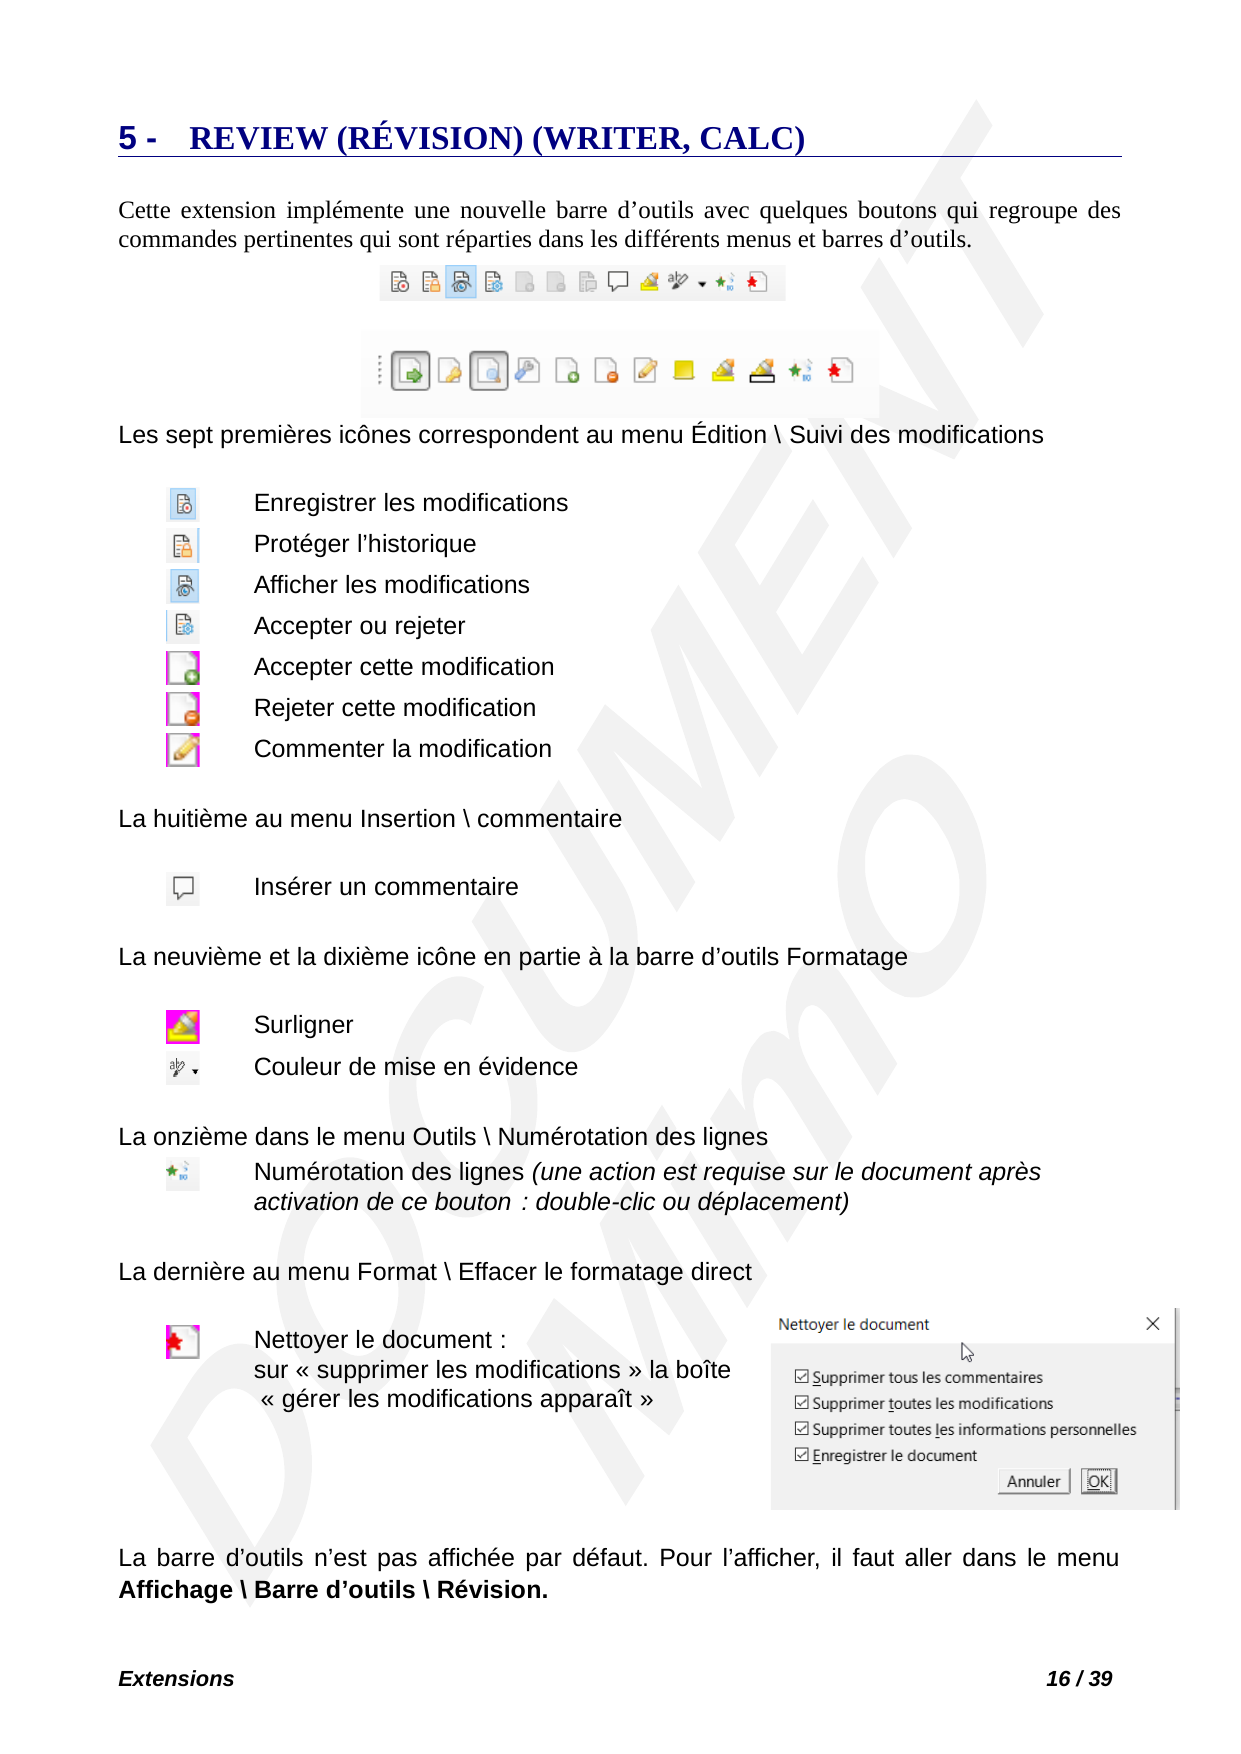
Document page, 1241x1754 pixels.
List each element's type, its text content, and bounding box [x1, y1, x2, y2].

picture [166, 651, 200, 685]
text La huitième au menu Insertion \ commentaire [118, 801, 1122, 834]
table_cell [118, 605, 248, 646]
table_cell [118, 646, 248, 687]
table_cell Accepter ou rejeter [248, 605, 1123, 646]
text La neuvième et la dixième icône en partie à la barre d’outils Formatage [118, 940, 1122, 972]
subtitle Review (révision) (Writer, CALC) [118, 118, 1122, 156]
table_header [118, 1359, 248, 1508]
picture [166, 692, 200, 726]
table_cell [118, 734, 248, 769]
picture [166, 1325, 200, 1359]
picture [166, 487, 200, 522]
table_header [118, 866, 248, 907]
picture [770, 1308, 1180, 1510]
picture [166, 733, 200, 767]
text Les sept premières icônes correspondent au menu Édition \ Suivi des modifications [118, 330, 1122, 450]
table_header Nettoyer le document : sur « supprimer les modifications » la boîte « gérer les modifications apparaît » [248, 1320, 770, 1508]
table_cell Accepter cette modification [248, 646, 1123, 687]
table_cell [118, 564, 248, 605]
table_cell Commenter la modification [248, 728, 1123, 769]
table_header Insérer un commentaire [248, 866, 1123, 907]
picture [166, 528, 200, 563]
picture [166, 569, 200, 604]
table_header [118, 1152, 248, 1222]
picture [166, 1157, 200, 1191]
table_header [118, 1320, 248, 1358]
table_header Numérotation des lignes (une action est requise sur le document après activation de ce bouton : double-clic ou déplacement) [248, 1152, 1123, 1222]
text La dernière au menu Format \ Effacer le formatage direct [118, 1254, 1122, 1287]
table_header [118, 482, 248, 523]
table_header Surligner [248, 1005, 1123, 1046]
picture [166, 610, 200, 644]
picture [379, 265, 786, 301]
table_cell Rejeter cette modification [248, 687, 1123, 728]
picture [360, 329, 880, 418]
picture [166, 1051, 200, 1085]
table_cell [118, 728, 248, 733]
table_header Enregistrer les modifications [248, 482, 1123, 523]
text La onzième dans le menu Outils \ Numérotation des lignes [118, 1119, 1122, 1152]
text Cette extension implémente une nouvelle barre d’outils avec quelques boutons qui regroupe des commandes pertinentes qui sont réparties dans les différents menus et barres d’outils. [118, 195, 1122, 253]
text La barre d’outils n’est pas affichée par défaut. Pour l’afficher, il faut aller dans le menu Affichage \ Barre d’outils \ Révision. [118, 1540, 1122, 1605]
table_cell Afficher les modifications [248, 564, 1123, 605]
table_cell [118, 1046, 248, 1087]
table_cell Protéger l’historique [248, 523, 1123, 564]
table_cell [118, 523, 248, 564]
table_cell Couleur de mise en évidence [248, 1046, 1123, 1087]
table_cell [118, 687, 248, 728]
table_header [118, 1005, 248, 1046]
picture [166, 1010, 200, 1044]
picture [166, 872, 200, 906]
